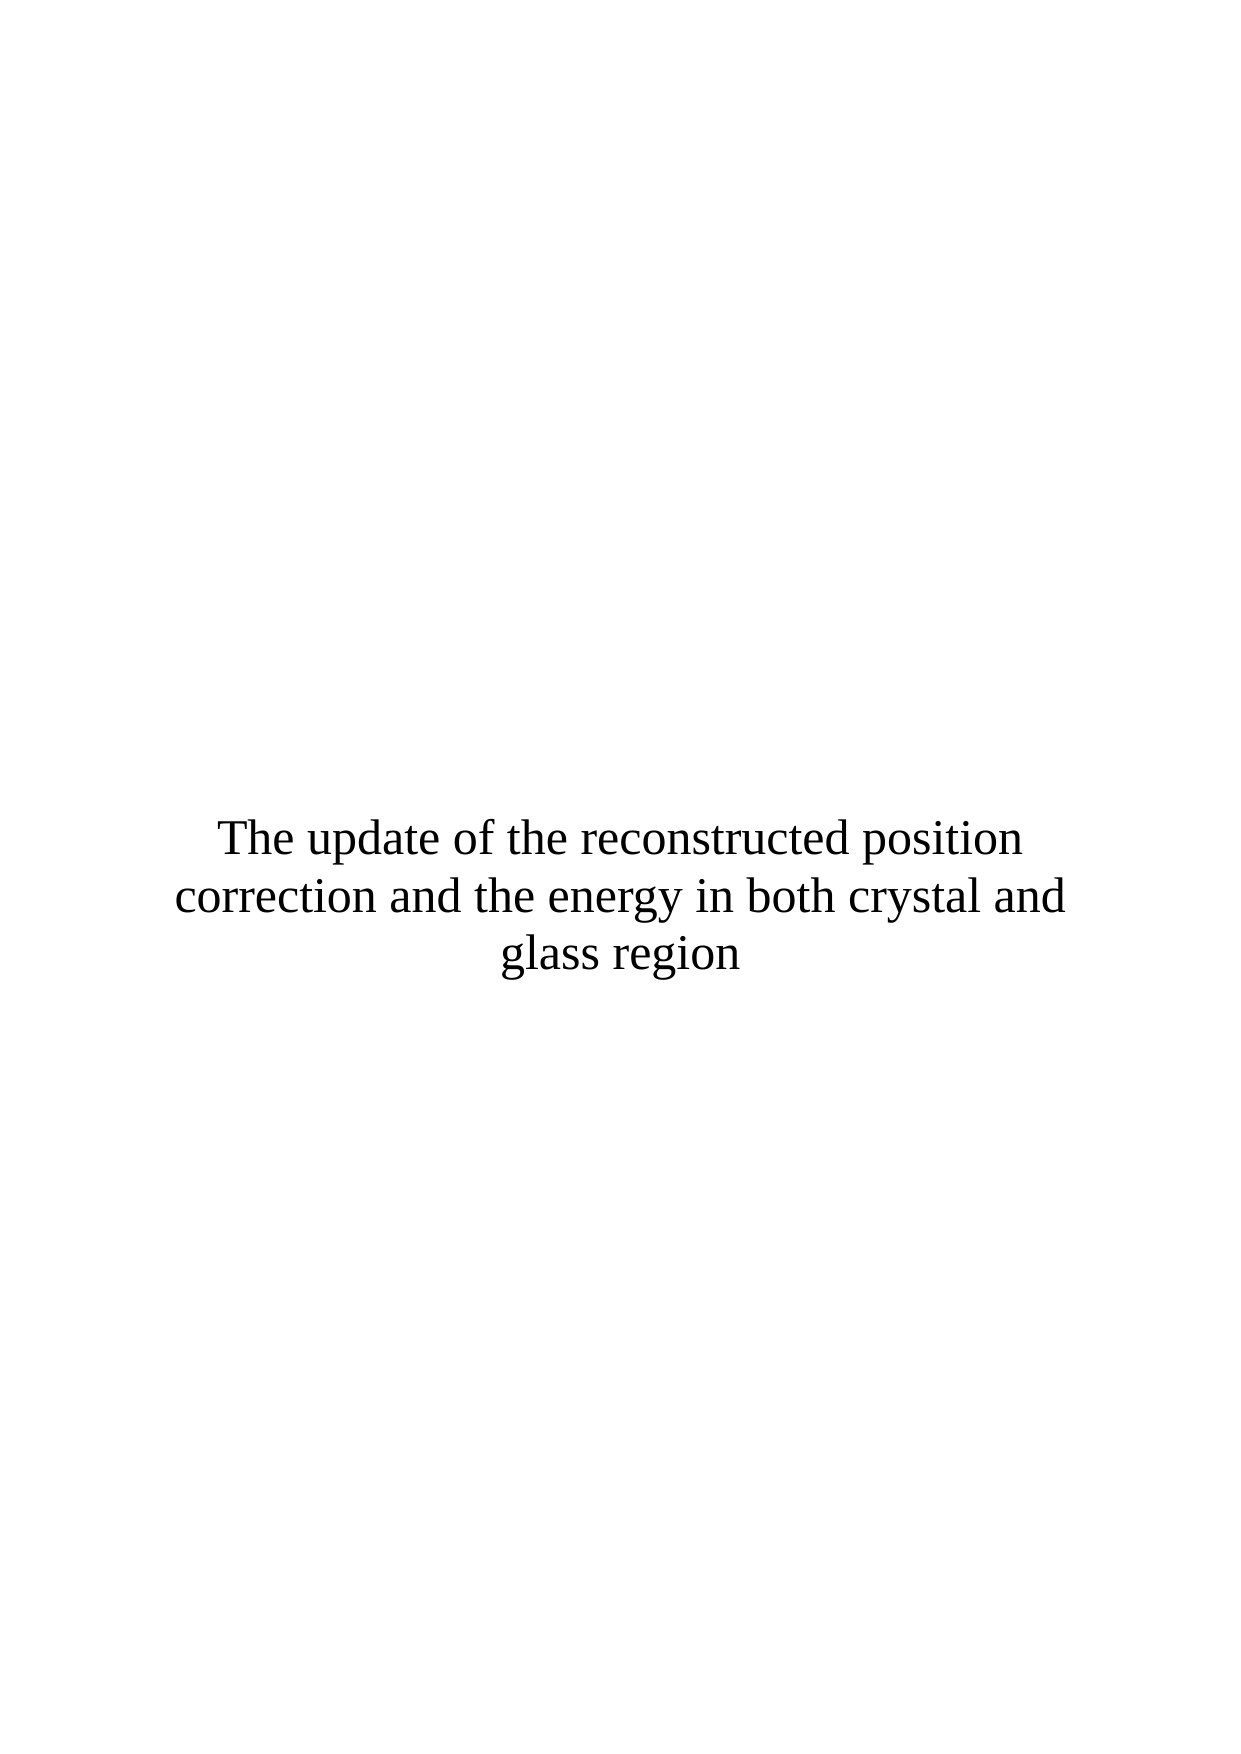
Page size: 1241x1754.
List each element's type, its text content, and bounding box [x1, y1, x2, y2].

text The update of the reconstructed position correction and the energy in both crystal and glass region [118, 808, 1122, 981]
